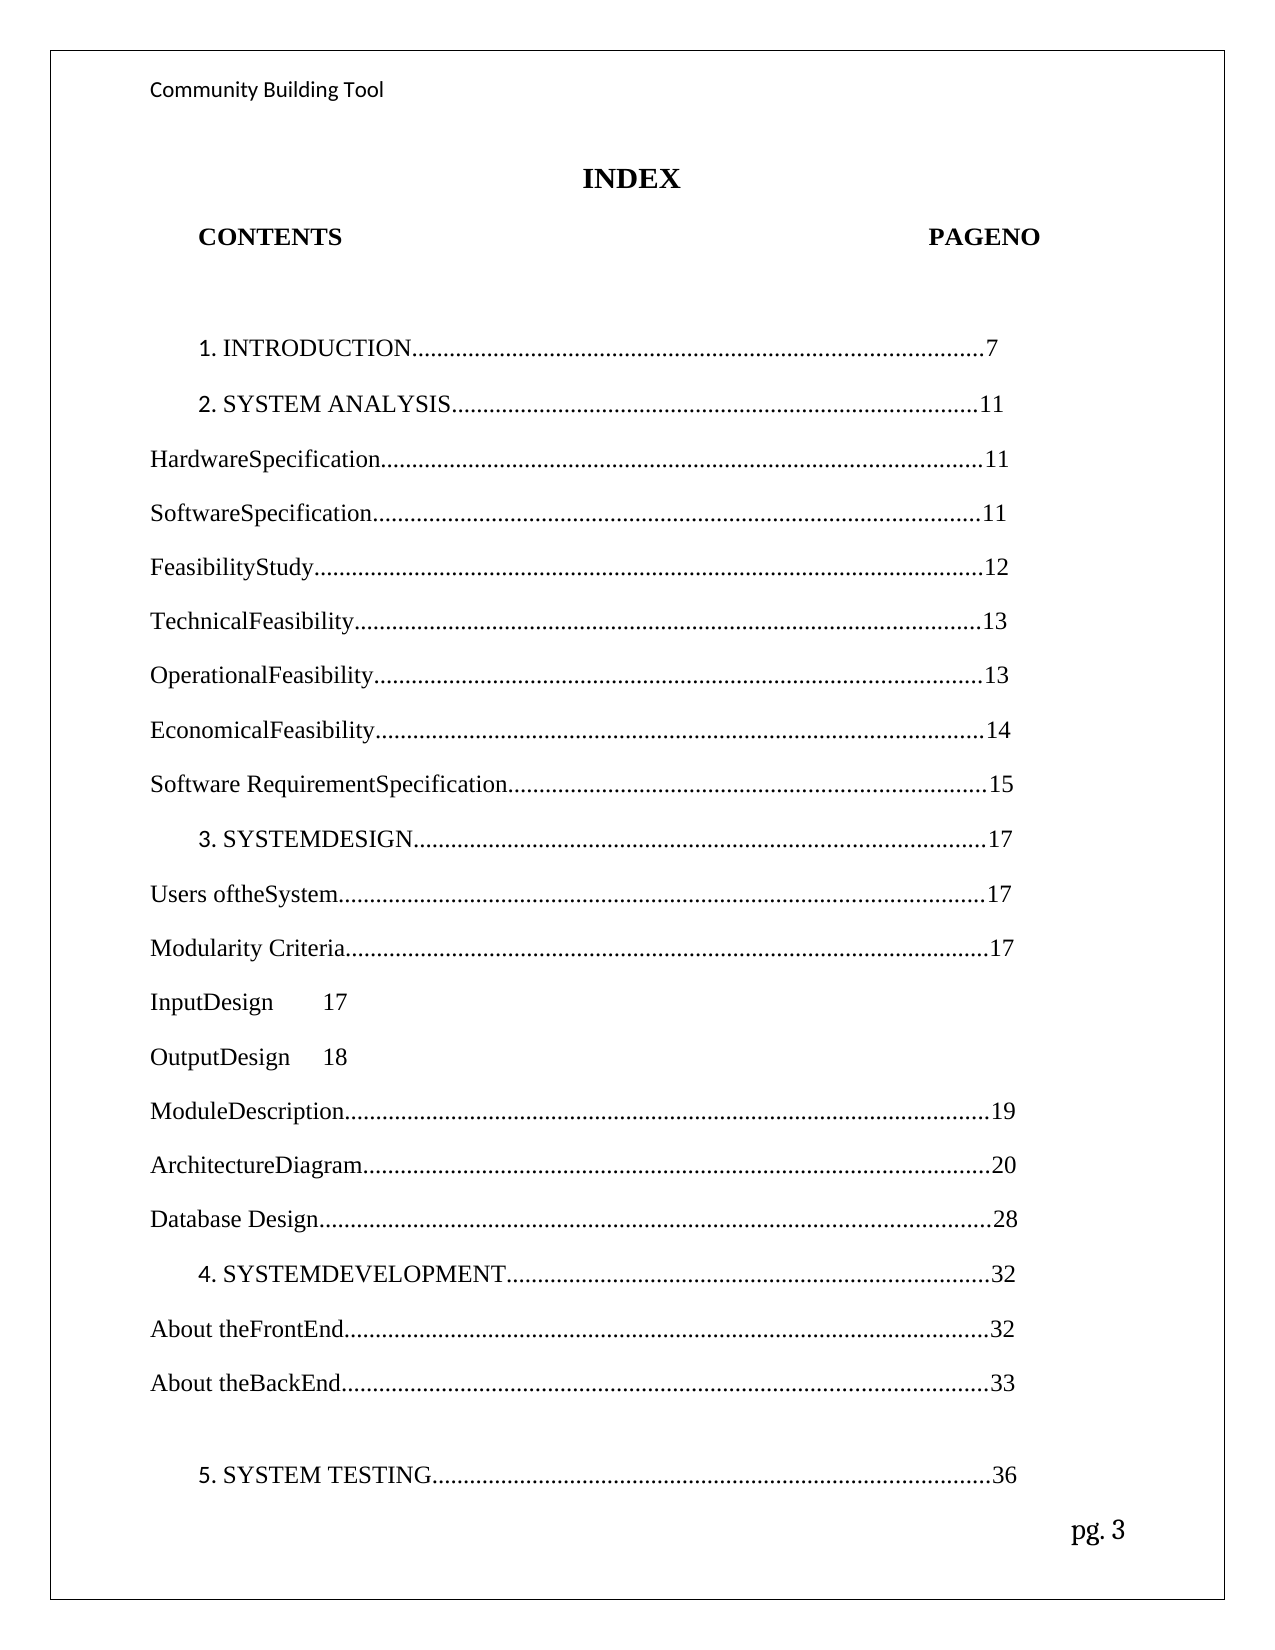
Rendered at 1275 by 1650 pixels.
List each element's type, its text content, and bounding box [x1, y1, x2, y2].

list Software RequirementSpecification 15 [150, 769, 1125, 798]
list SYSTEMDESIGN 17 [198, 823, 1125, 853]
list EconomicalFeasibility 14 [150, 715, 1125, 743]
list FeasibilityStudy 12 [150, 552, 1125, 581]
list HardwareSpecification 11 [150, 444, 1125, 472]
list Database Design 28 [150, 1204, 1125, 1233]
list About theFrontEnd 32 [150, 1314, 1125, 1343]
text CONTENTS PAGENO [198, 222, 1125, 251]
list InputDesign 17 [150, 987, 1125, 1016]
list ArchitectureDiagram 20 [150, 1150, 1125, 1179]
list OperationalFeasibility 13 [150, 660, 1125, 689]
list SoftwareSpecification 11 [150, 498, 1125, 527]
list ModuleDescription 19 [150, 1096, 1125, 1125]
list SYSTEM TESTING 36 [198, 1459, 1125, 1490]
list Users oftheSystem 17 [150, 879, 1125, 908]
list About theBackEnd 33 [150, 1368, 1125, 1397]
list SYSTEMDEVELOPMENT 32 [198, 1258, 1125, 1289]
list Modularity Criteria 17 [150, 933, 1125, 962]
list OutputDesign 18 [150, 1042, 1125, 1070]
list TechnicalFeasibility 13 [150, 606, 1125, 635]
list INTRODUCTION 7 [198, 332, 1125, 362]
list SYSTEM ANALYSIS 11 [198, 388, 1125, 418]
text INDEX [234, 161, 1029, 194]
